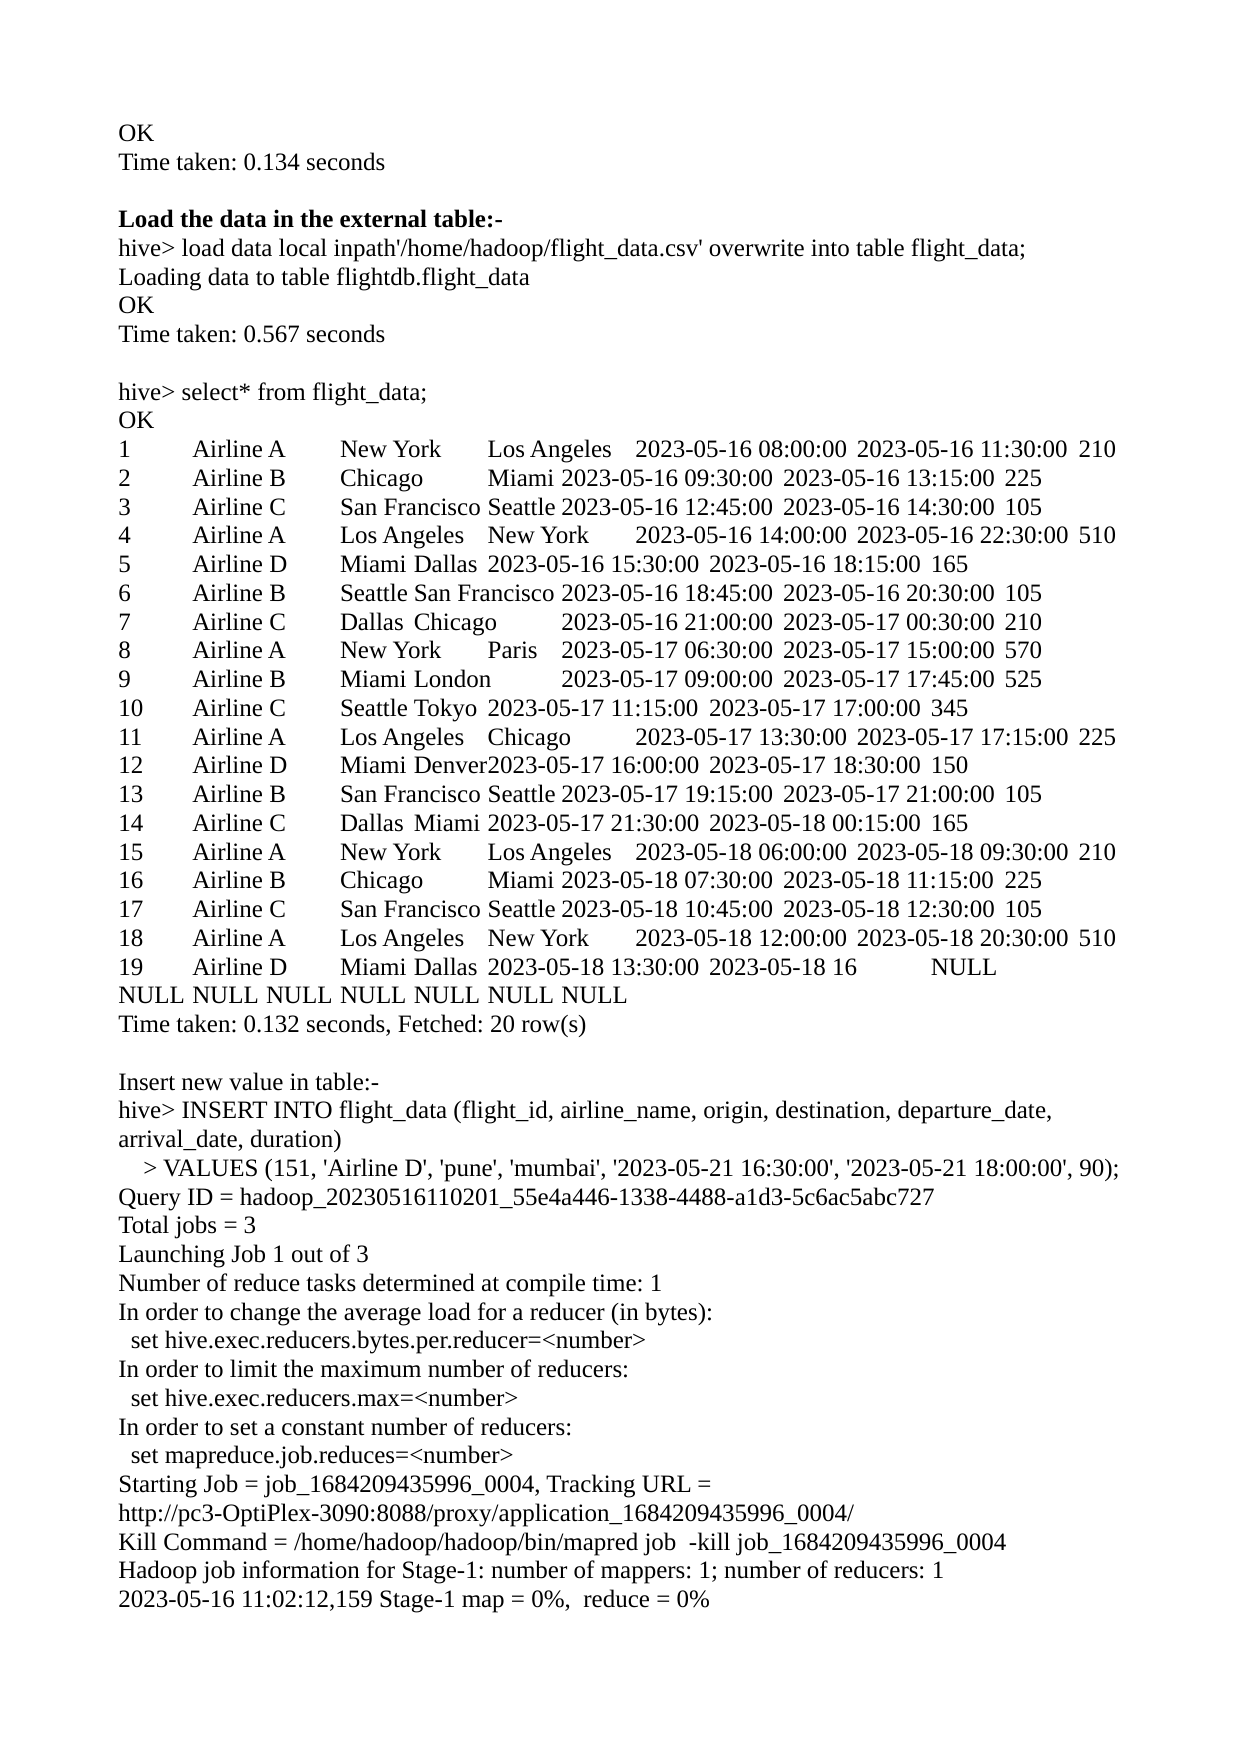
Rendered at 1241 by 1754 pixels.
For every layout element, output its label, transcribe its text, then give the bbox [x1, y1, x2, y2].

text Time taken: 0.567 seconds [118, 319, 1122, 348]
text NULL NULL NULL NULL NULL NULL NULL [118, 981, 1122, 1009]
text 6 Airline B Seattle San Francisco 2023-05-16 18:45:00 2023-05-16 20:30:00 105 [118, 578, 1122, 607]
text Time taken: 0.132 seconds, Fetched: 20 row(s) [118, 1009, 1122, 1038]
text 15 Airline A New York Los Angeles 2023-05-18 06:00:00 2023-05-18 09:30:00 210 [118, 837, 1122, 866]
text 16 Airline B Chicago Miami 2023-05-18 07:30:00 2023-05-18 11:15:00 225 [118, 866, 1122, 894]
text Load the data in the external table:- [118, 204, 1122, 233]
text 8 Airline A New York Paris 2023-05-17 06:30:00 2023-05-17 15:00:00 570 [118, 636, 1122, 664]
text OK [118, 291, 1122, 319]
text > VALUES (151, 'Airline D', 'pune', 'mumbai', '2023-05-21 16:30:00', '2023-05-21 18:00:00', 90); [118, 1153, 1122, 1182]
text Total jobs = 3 [118, 1211, 1122, 1239]
text In order to change the average load for a reducer (in bytes): [118, 1297, 1122, 1326]
text set mapreduce.job.reduces=<number> [118, 1441, 1122, 1469]
text hive> load data local inpath'/home/hadoop/flight_data.csv' overwrite into table flight_data; [118, 233, 1122, 262]
text 12 Airline D Miami Denver 2023-05-17 16:00:00 2023-05-17 18:30:00 150 [118, 751, 1122, 779]
text 14 Airline C Dallas Miami 2023-05-17 21:30:00 2023-05-18 00:15:00 165 [118, 808, 1122, 837]
text 17 Airline C San Francisco Seattle 2023-05-18 10:45:00 2023-05-18 12:30:00 105 [118, 894, 1122, 923]
text Query ID = hadoop_20230516110201_55e4a446-1338-4488-a1d3-5c6ac5abc727 [118, 1182, 1122, 1211]
text set hive.exec.reducers.max=<number> [118, 1383, 1122, 1412]
text Loading data to table flightdb.flight_data [118, 262, 1122, 291]
text 3 Airline C San Francisco Seattle 2023-05-16 12:45:00 2023-05-16 14:30:00 105 [118, 492, 1122, 521]
text In order to set a constant number of reducers: [118, 1412, 1122, 1441]
text 10 Airline C Seattle Tokyo 2023-05-17 11:15:00 2023-05-17 17:00:00 345 [118, 693, 1122, 722]
text Starting Job = job_1684209435996_0004, Tracking URL = http://pc3-OptiPlex-3090:8088/proxy/application_1684209435996_0004/ [118, 1469, 1122, 1527]
text Kill Command = /home/hadoop/hadoop/bin/mapred job -kill job_1684209435996_0004 [118, 1527, 1122, 1556]
text Hadoop job information for Stage-1: number of mappers: 1; number of reducers: 1 [118, 1556, 1122, 1584]
text Time taken: 0.134 seconds [118, 147, 1122, 176]
text Number of reduce tasks determined at compile time: 1 [118, 1268, 1122, 1297]
text set hive.exec.reducers.bytes.per.reducer=<number> [118, 1326, 1122, 1354]
text 2023-05-16 11:02:12,159 Stage-1 map = 0%, reduce = 0% [118, 1584, 1122, 1613]
text In order to limit the maximum number of reducers: [118, 1354, 1122, 1383]
text Launching Job 1 out of 3 [118, 1239, 1122, 1268]
text 13 Airline B San Francisco Seattle 2023-05-17 19:15:00 2023-05-17 21:00:00 105 [118, 779, 1122, 808]
text 18 Airline A Los Angeles New York 2023-05-18 12:00:00 2023-05-18 20:30:00 510 [118, 923, 1122, 952]
text hive> select* from flight_data; [118, 377, 1122, 406]
text Insert new value in table:- [118, 1067, 1122, 1096]
text 19 Airline D Miami Dallas 2023-05-18 13:30:00 2023-05-18 16 NULL [118, 952, 1122, 981]
text 11 Airline A Los Angeles Chicago 2023-05-17 13:30:00 2023-05-17 17:15:00 225 [118, 722, 1122, 751]
text OK [118, 118, 1122, 147]
text hive> INSERT INTO flight_data (flight_id, airline_name, origin, destination, departure_date, arrival_date, duration) [118, 1096, 1122, 1153]
text OK [118, 406, 1122, 434]
text 1 Airline A New York Los Angeles 2023-05-16 08:00:00 2023-05-16 11:30:00 210 [118, 434, 1122, 463]
text 4 Airline A Los Angeles New York 2023-05-16 14:00:00 2023-05-16 22:30:00 510 [118, 521, 1122, 549]
text 7 Airline C Dallas Chicago 2023-05-16 21:00:00 2023-05-17 00:30:00 210 [118, 607, 1122, 636]
text 9 Airline B Miami London 2023-05-17 09:00:00 2023-05-17 17:45:00 525 [118, 664, 1122, 693]
text 5 Airline D Miami Dallas 2023-05-16 15:30:00 2023-05-16 18:15:00 165 [118, 549, 1122, 578]
text 2 Airline B Chicago Miami 2023-05-16 09:30:00 2023-05-16 13:15:00 225 [118, 463, 1122, 492]
